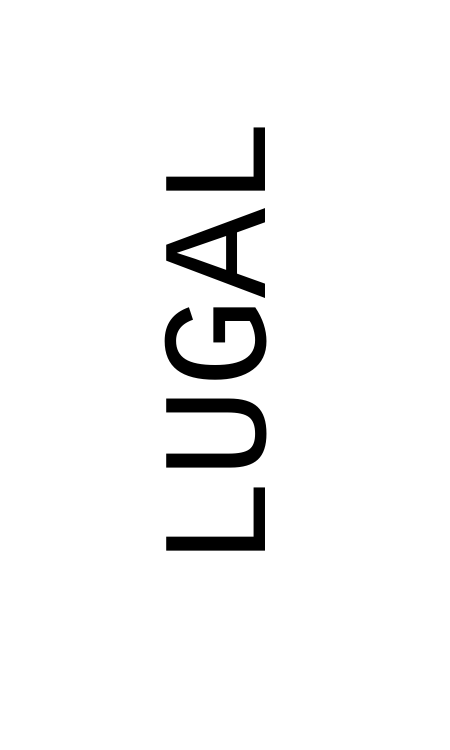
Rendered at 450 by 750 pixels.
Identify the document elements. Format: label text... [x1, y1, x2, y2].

text LUGAL𒀭 [118, 118, 332, 568]
